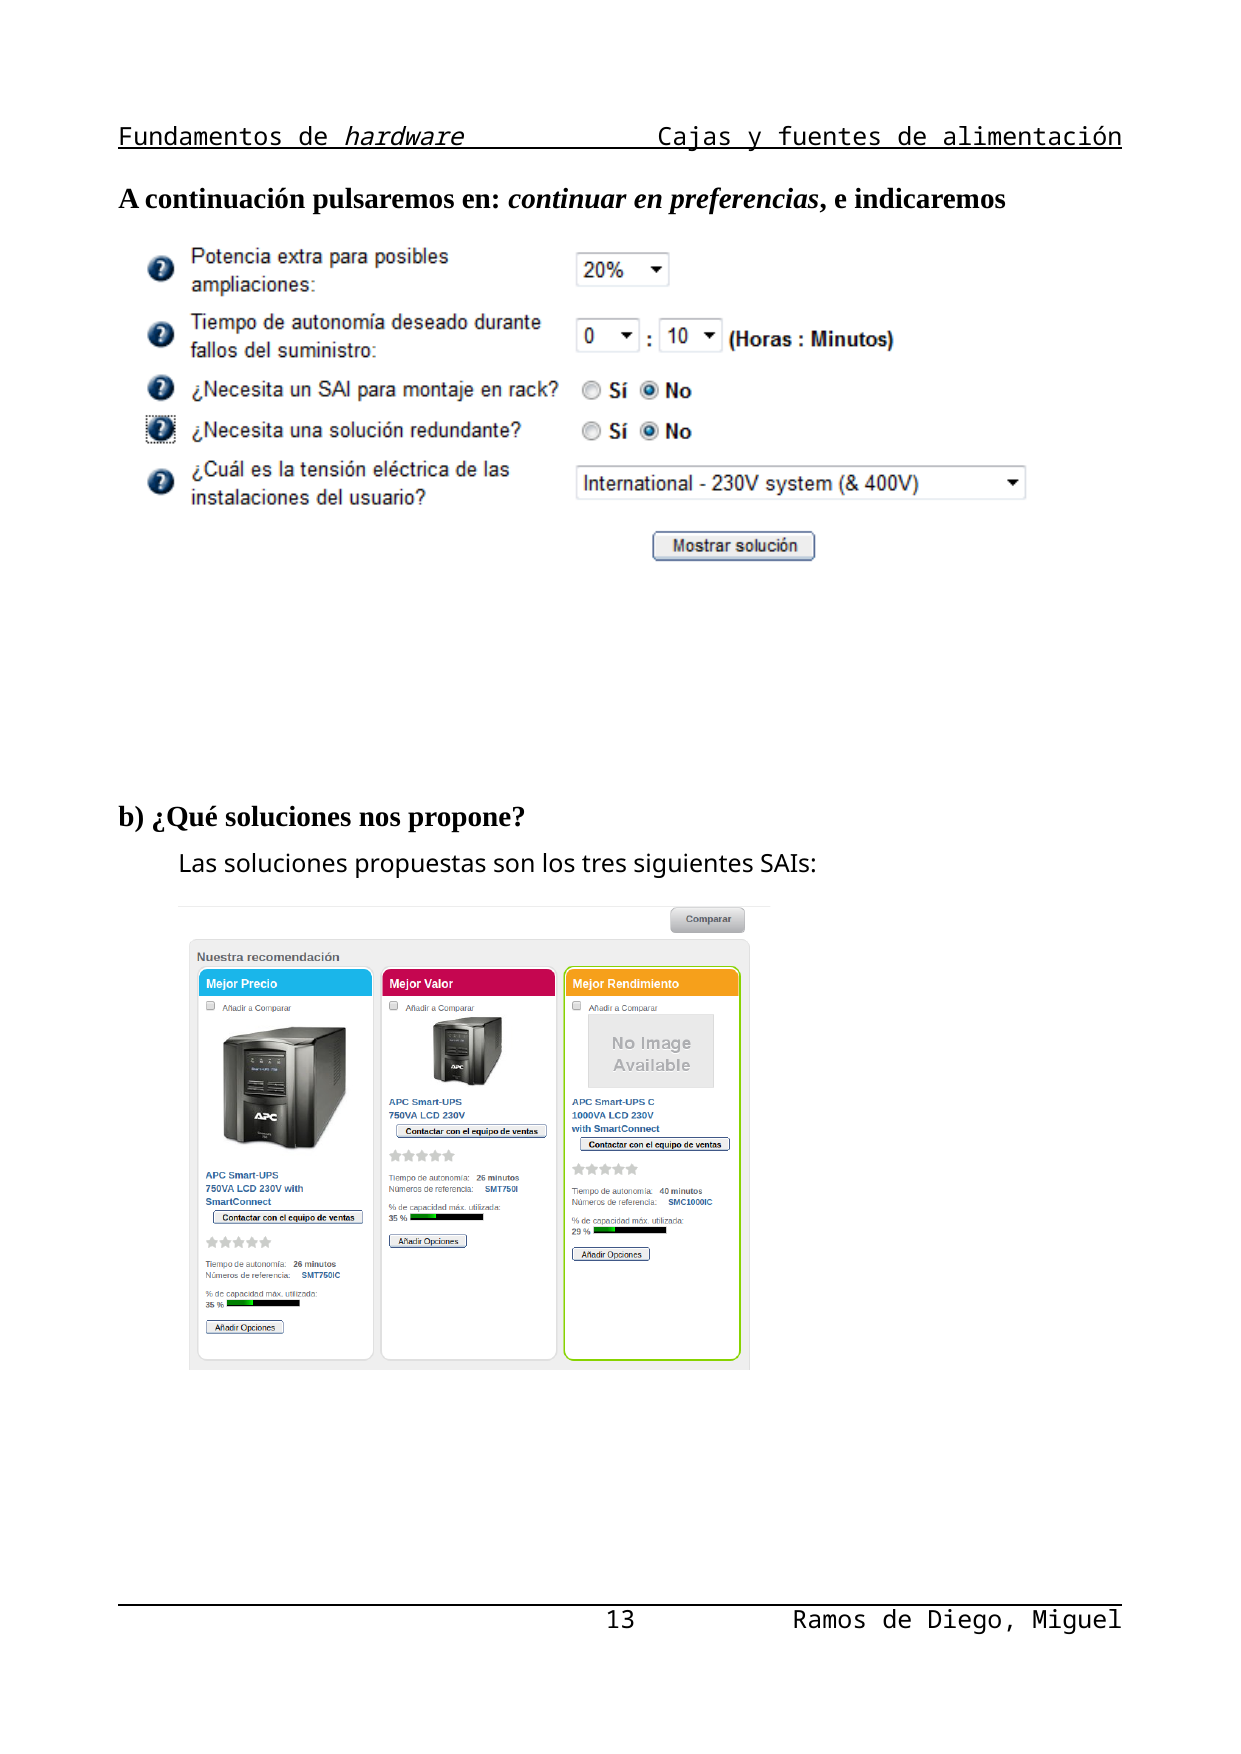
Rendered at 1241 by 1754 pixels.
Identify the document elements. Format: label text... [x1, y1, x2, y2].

subtitle b) ¿Qué soluciones nos propone? [118, 799, 1122, 833]
subtitle A continuación pulsaremos en: continuar en preferencias, e indicaremos [118, 182, 1122, 590]
picture [118, 215, 1089, 591]
picture [178, 900, 771, 1370]
text Las soluciones propuestas son los tres siguientes SAIs: [118, 845, 1122, 879]
